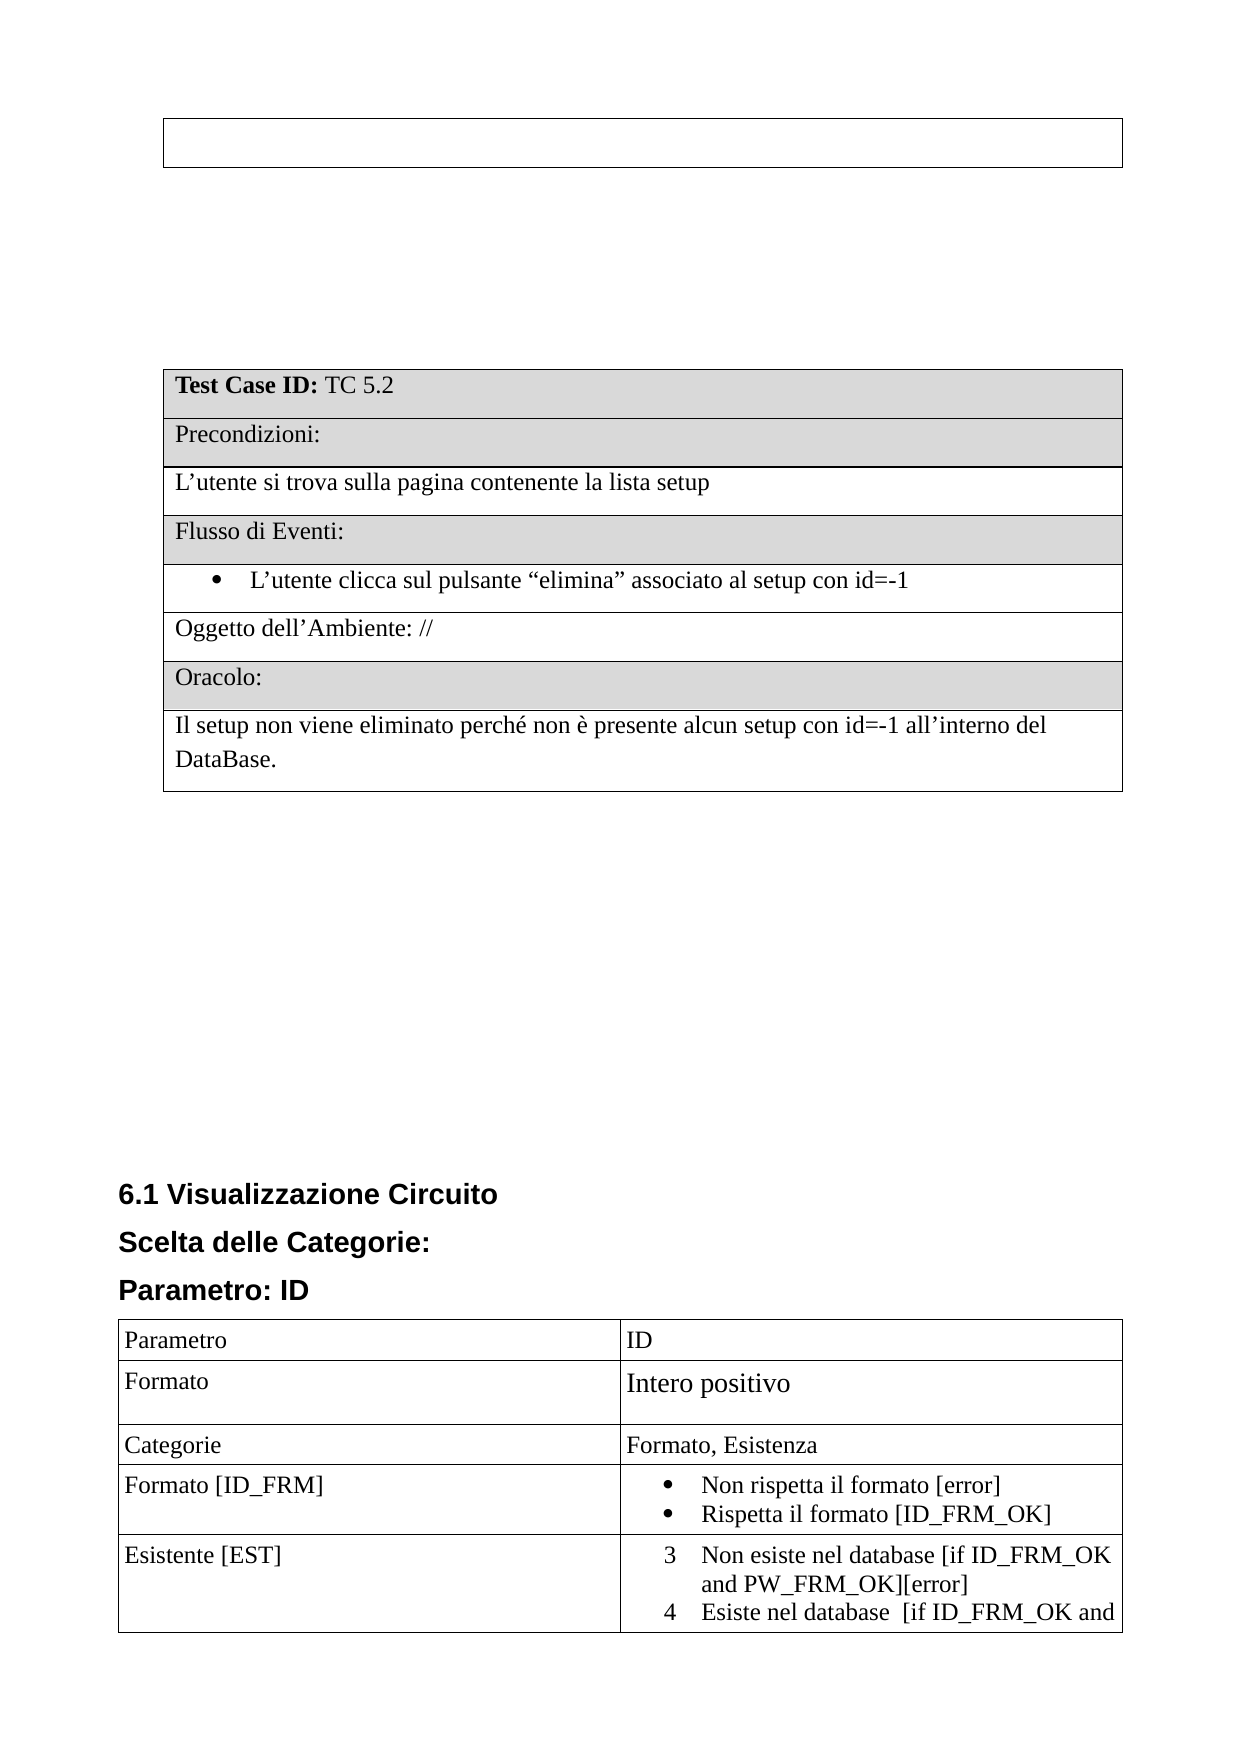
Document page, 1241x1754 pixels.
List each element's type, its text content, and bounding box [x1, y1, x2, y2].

table_cell Oggetto dell’Ambiente: // [164, 613, 1122, 661]
table_cell Non rispetta il formato [error] Rispetta il formato [ID_FRM_OK] [621, 1465, 1122, 1534]
table_cell Formato [ID_FRM] [119, 1465, 620, 1534]
table_cell L’utente si trova sulla pagina contenente la lista setup [164, 468, 1122, 515]
table_cell Oracolo: [164, 662, 1122, 709]
table_cell Esistente [EST] [119, 1535, 620, 1632]
table_cell Il setup non viene eliminato perché non è presente alcun setup con id=-1 all’interno del DataBase. [164, 711, 1122, 791]
table_cell [164, 119, 1122, 167]
table_cell Formato, Esistenza [621, 1425, 1122, 1464]
table_header Test Case ID: TC 5.2 [164, 370, 1122, 418]
table_cell Intero positivo [621, 1361, 1122, 1423]
table_header ID [621, 1320, 1122, 1360]
table_cell Non esiste nel database [if ID_FRM_OK and PW_FRM_OK][error] Esiste nel database [if ID_FRM_OK and PW_FRM_OK][EST_OK] [621, 1535, 1122, 1632]
table_cell Formato [119, 1361, 620, 1423]
subtitle Parametro: ID [118, 1273, 1122, 1307]
table_cell Categorie [119, 1425, 620, 1464]
subtitle 6.1 Visualizzazione Circuito [118, 1177, 1122, 1210]
table_cell L’utente clicca sul pulsante “elimina” associato al setup con id=-1 [164, 565, 1122, 612]
table_header Parametro [119, 1320, 620, 1360]
table_cell Precondizioni: [164, 419, 1122, 466]
table_cell Flusso di Eventi: [164, 516, 1122, 564]
subtitle Scelta delle Categorie: [118, 1225, 1122, 1258]
